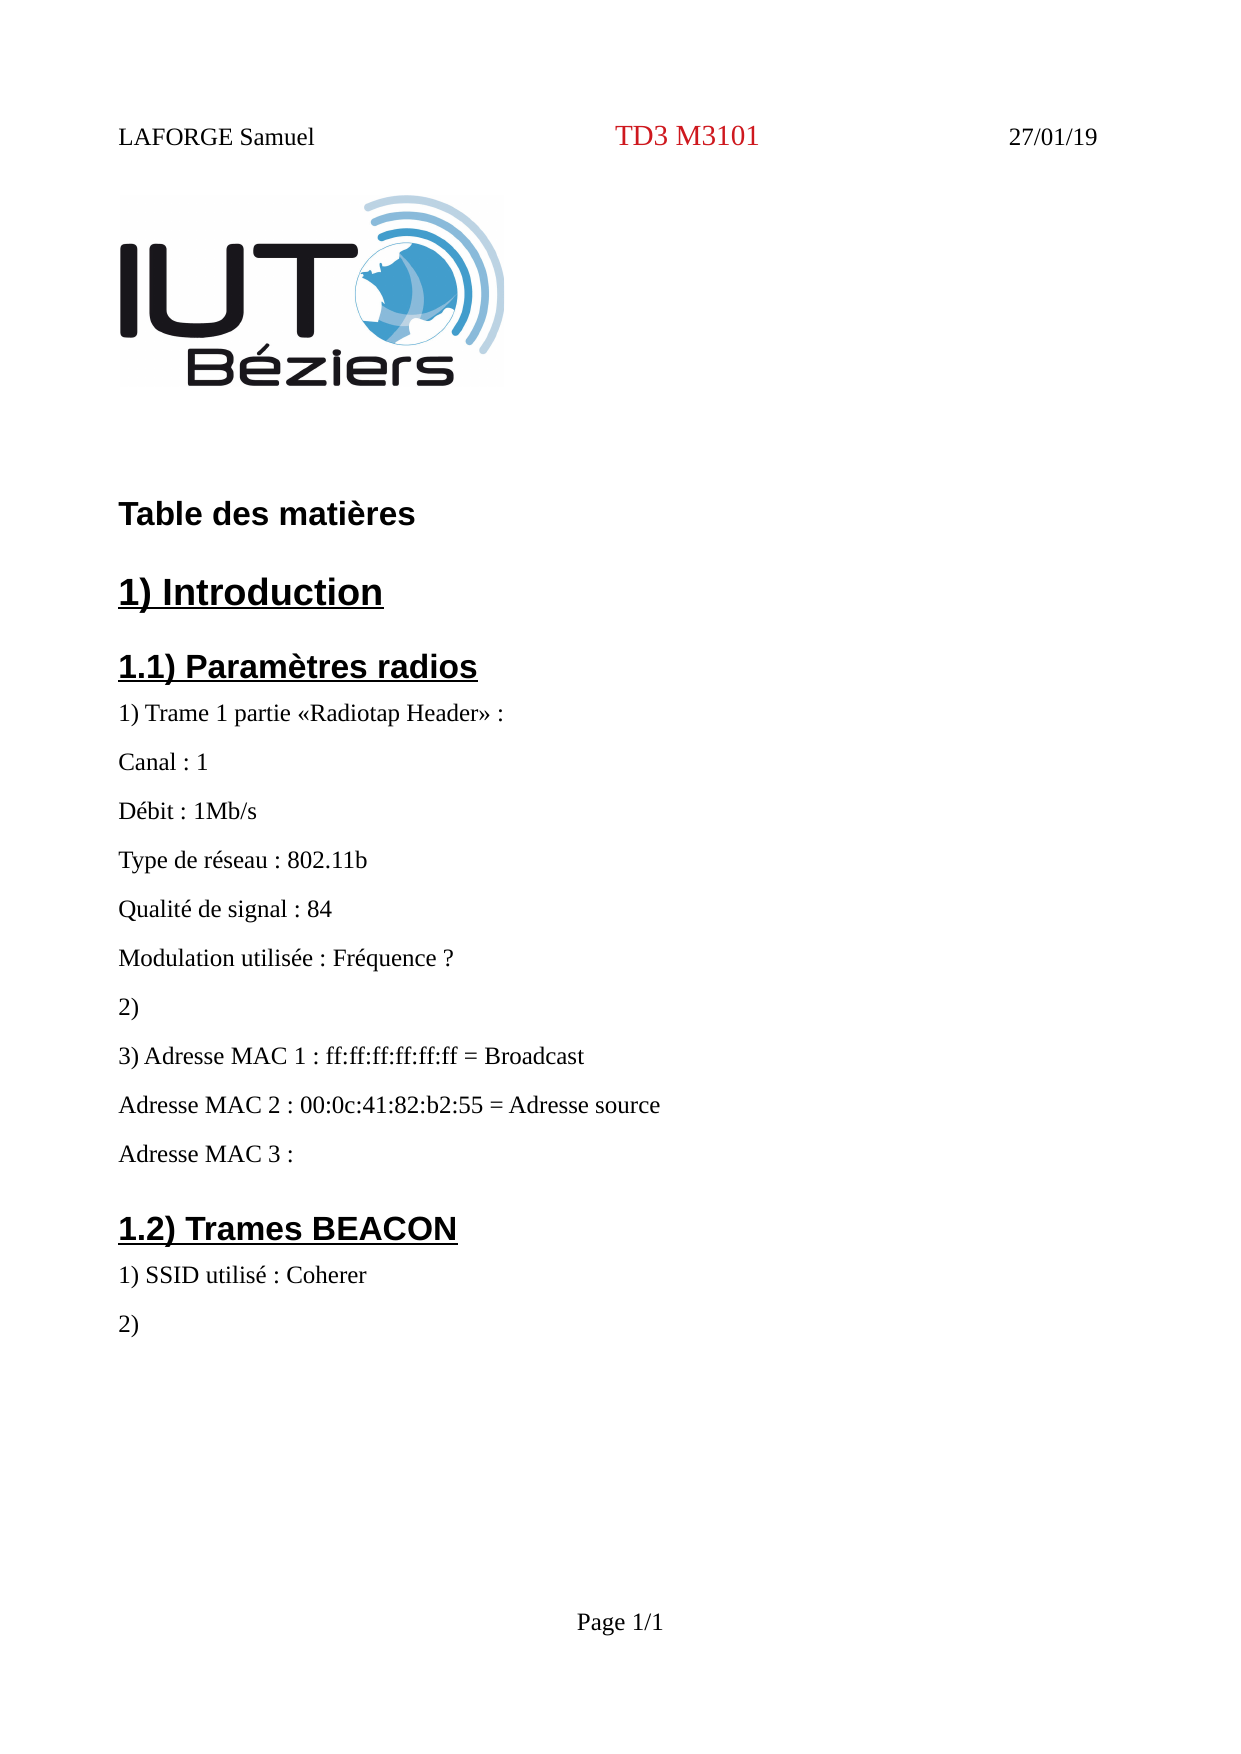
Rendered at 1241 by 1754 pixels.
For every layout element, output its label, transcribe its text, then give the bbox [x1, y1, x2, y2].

text 2) [118, 992, 1122, 1021]
text Adresse MAC 2 : 00:0c:41:82:b2:55 = Adresse source [118, 1090, 1122, 1119]
text Débit : 1Mb/s [118, 796, 1122, 824]
subtitle 1.2) Trames BEACON [118, 1209, 1122, 1248]
text Type de réseau : 802.11b [118, 845, 1122, 874]
text Modulation utilisée : Fréquence ? [118, 943, 1122, 972]
text 1) SSID utilisé : Coherer [118, 1260, 1122, 1289]
subtitle Table des matières [118, 494, 1122, 532]
text Adresse MAC 3 : [118, 1139, 1122, 1168]
text Qualité de signal : 84 [118, 894, 1122, 923]
text 1) Trame 1 partie «Radiotap Header» : [118, 698, 1122, 726]
picture [120, 195, 505, 387]
subtitle 1.1) Paramètres radios [118, 647, 1122, 685]
text Canal : 1 [118, 747, 1122, 776]
text 3) Adresse MAC 1 : ff:ff:ff:ff:ff:ff = Broadcast [118, 1041, 1122, 1070]
text 2) [118, 1309, 1122, 1338]
subtitle 1) Introduction [118, 569, 1122, 613]
